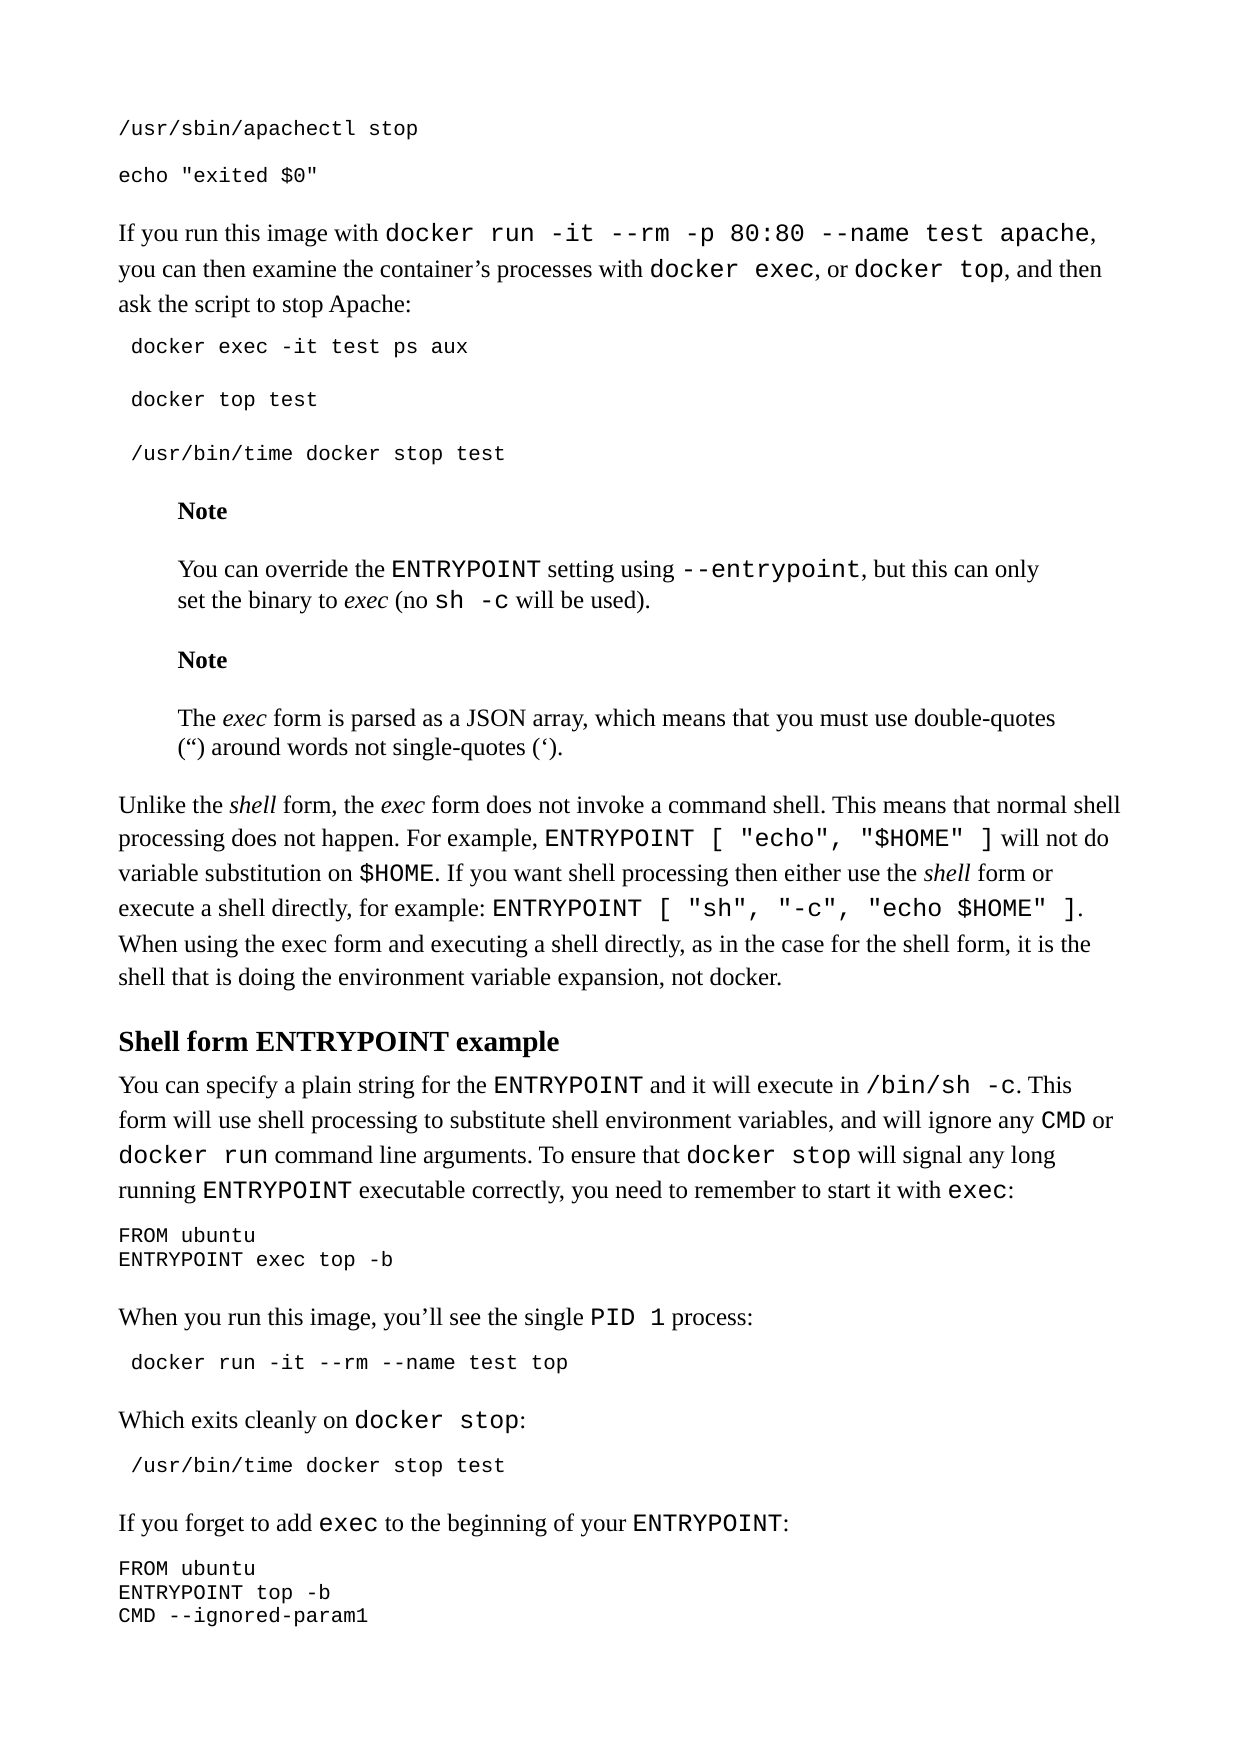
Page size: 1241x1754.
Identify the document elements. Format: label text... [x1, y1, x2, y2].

text docker exec -it test ps aux [118, 336, 1122, 360]
text If you run this image with docker run -it --rm -p 80:80 --name test apache, you can then examine the container’s processes with docker exec, or docker top, and then ask the script to stop Apache: [118, 218, 1122, 317]
text FROM ubuntu [118, 1558, 1122, 1582]
text Which exits cleanly on docker stop: [118, 1405, 1122, 1436]
text You can specify a plain string for the ENTRYPOINT and it will execute in /bin/sh -c. This form will use shell processing to substitute shell environment variables, and will ignore any CMD or docker run command line arguments. To ensure that docker stop will signal any long running ENTRYPOINT executable correctly, you need to remember to start it with exec: [118, 1070, 1122, 1206]
text FROM ubuntu [118, 1225, 1122, 1249]
text /usr/bin/time docker stop test [118, 443, 1122, 466]
text CMD --ignored-param1 [118, 1606, 1122, 1629]
text docker top test [118, 389, 1122, 413]
text docker run -it --rm --name test top [118, 1352, 1122, 1376]
text The exec form is parsed as a JSON array, which means that you must use double-quotes (“) around words not single-quotes (‘). [177, 703, 1063, 761]
text ENTRYPOINT top -b [118, 1582, 1122, 1606]
text echo "exited $0" [118, 165, 1122, 189]
text /usr/bin/time docker stop test [118, 1455, 1122, 1479]
subtitle Shell form ENTRYPOINT example [118, 1024, 1122, 1057]
text If you forget to add exec to the beginning of your ENTRYPOINT: [118, 1508, 1122, 1539]
text Note [177, 496, 1063, 524]
text /usr/sbin/apachectl stop [118, 118, 1122, 142]
text Unlike the shell form, the exec form does not invoke a command shell. This means that normal shell processing does not happen. For example, ENTRYPOINT [ "echo", "$HOME" ] will not do variable substitution on $HOME. If you want shell processing then either use the shell form or execute a shell directly, for example: ENTRYPOINT [ "sh", "-c", "echo $HOME" ]. When using the exec form and executing a shell directly, as in the case for the shell form, it is the shell that is doing the environment variable expansion, not docker. [118, 790, 1122, 990]
text When you run this image, you’ll see the single PID 1 process: [118, 1302, 1122, 1333]
text Note [177, 645, 1063, 674]
text ENTRYPOINT exec top -b [118, 1249, 1122, 1272]
text You can override the ENTRYPOINT setting using --entrypoint, but this can only set the binary to exec (no sh -c will be used). [177, 554, 1063, 616]
